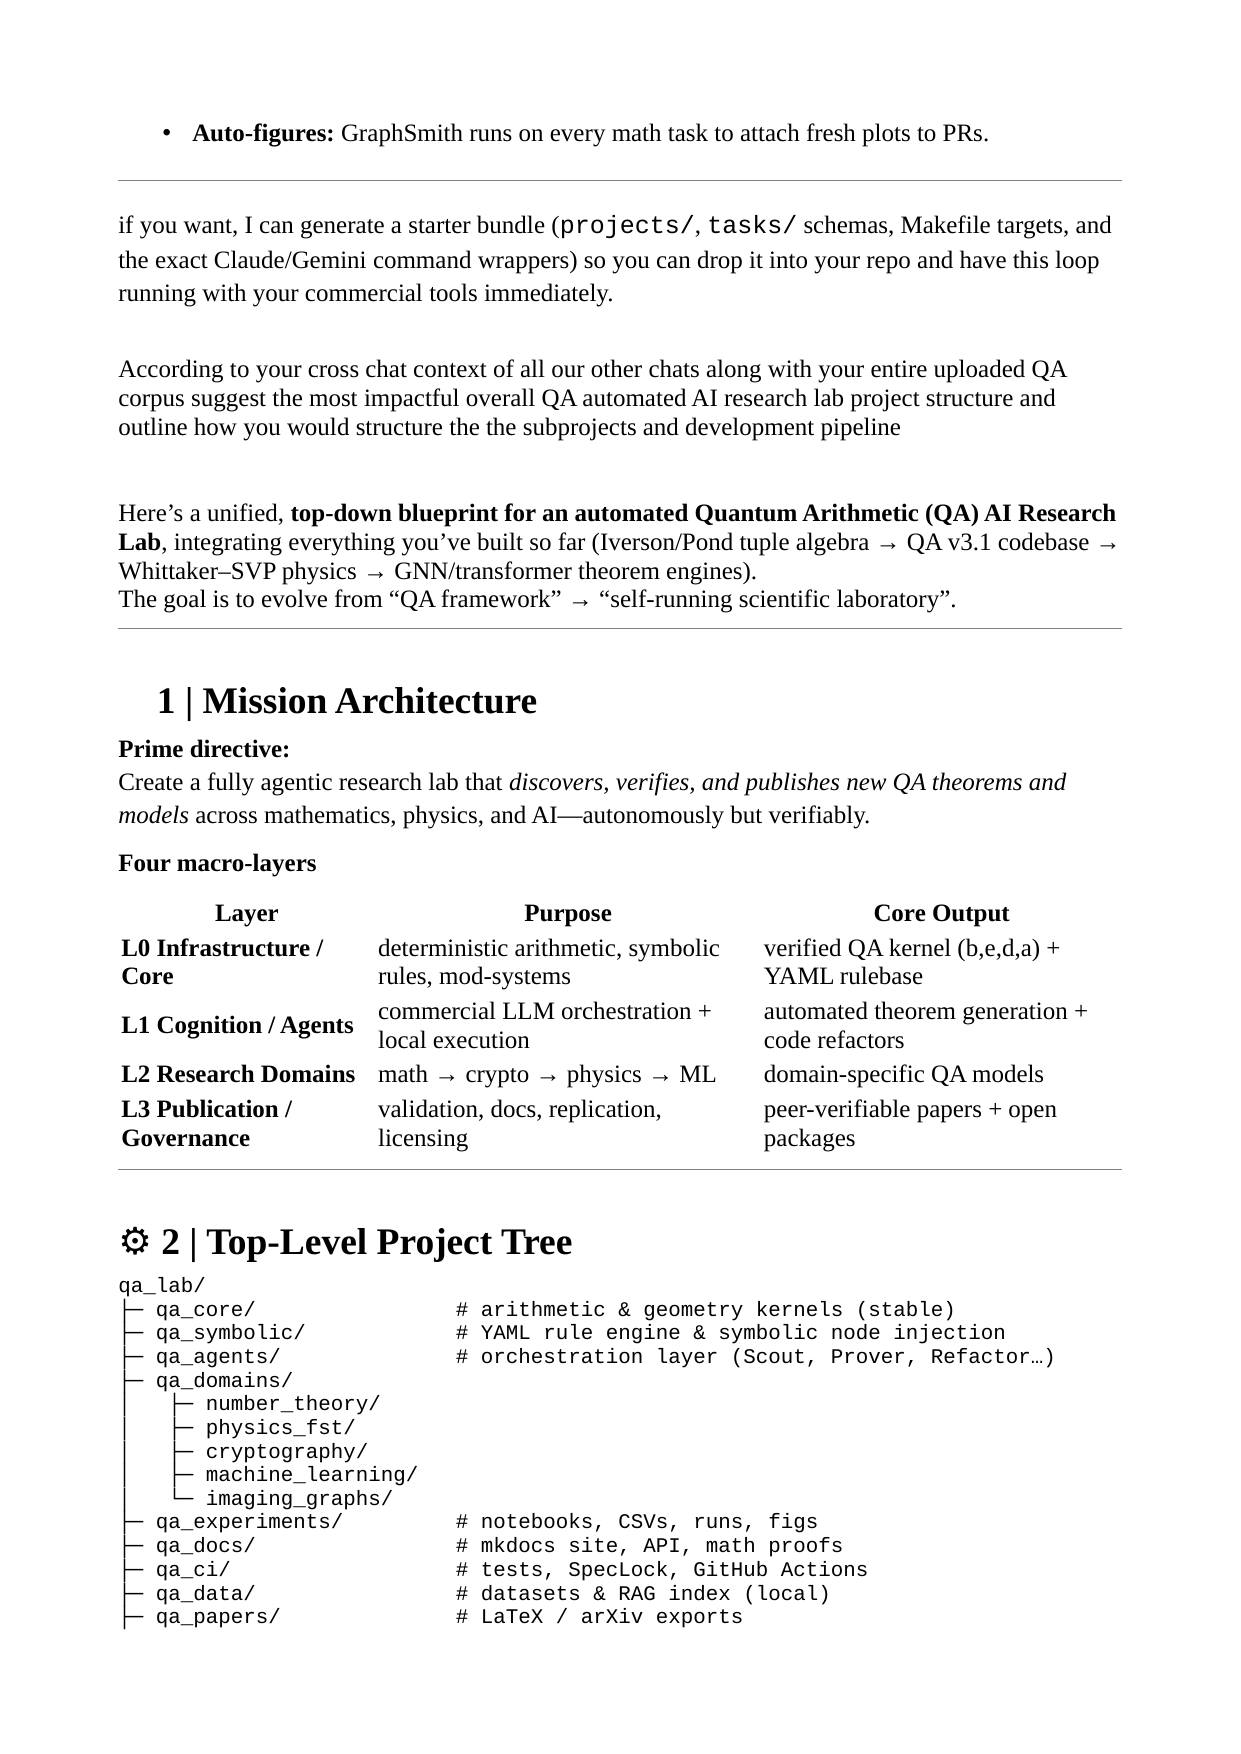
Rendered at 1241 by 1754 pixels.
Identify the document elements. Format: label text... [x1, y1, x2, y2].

text According to your cross chat context of all our other chats along with your entire uploaded QA corpus suggest the most impactful overall QA automated AI research lab project structure and outline how you would structure the the subprojects and development pipeline Here’s a unified, top-down blueprint for an automated Quantum Arithmetic (QA) AI Research Lab, integrating everything you’ve built so far (Iverson/Pond tuple algebra → QA v3.1 codebase → Whittaker–SVP physics → GNN/transformer theorem engines). The goal is to evolve from “QA framework” → “self-running scientific laboratory”. [118, 354, 1122, 613]
table_cell domain-specific QA models [761, 1056, 1122, 1091]
table_cell L0 Infrastructure / Core [118, 930, 375, 993]
subtitle ⚙️ 2 | Top-Level Project Tree [118, 1219, 1122, 1263]
text │ ├─ machine_learning/ [118, 1464, 1122, 1488]
text ├─ qa_agents/ # orchestration layer (Scout, Prover, Refactor…) [118, 1346, 1122, 1370]
text ├─ qa_core/ # arithmetic & geometry kernels (stable) [125, 1299, 1122, 1322]
text ├─ qa_ci/ # tests, SpecLock, GitHub Actions [125, 1559, 1122, 1582]
table_cell L2 Research Domains [118, 1056, 375, 1091]
text │ ├─ cryptography/ [175, 1441, 1122, 1464]
text │ ├─ physics_fst/ [118, 1417, 1122, 1441]
table_cell peer-verifiable papers + open packages [761, 1091, 1122, 1154]
table_header Core Output [761, 895, 1122, 930]
text Four macro-layers [118, 848, 1122, 876]
text if you want, I can generate a starter bundle (projects/, tasks/ schemas, Makefile targets, and the exact Claude/Gemini command wrappers) so you can drop it into your repo and have this loop running with your commercial tools immediately. [118, 210, 1122, 307]
text │ ├─ cryptography/ [125, 1441, 174, 1464]
table_cell validation, docs, replication, licensing [375, 1091, 761, 1154]
table_header Purpose [375, 895, 761, 930]
text ├─ qa_experiments/ # notebooks, CSVs, runs, figs [118, 1512, 1122, 1535]
table_cell verified QA kernel (b,e,d,a) + YAML rulebase [761, 930, 1122, 993]
table_cell commercial LLM orchestration + local execution [375, 993, 761, 1056]
text │ ├─ number_theory/ [118, 1393, 1122, 1417]
subtitle 🧭 1 | Mission Architecture [118, 678, 1122, 721]
text ├─ qa_docs/ # mkdocs site, API, math proofs [118, 1535, 1122, 1559]
table_cell math → crypto → physics → ML [375, 1056, 761, 1091]
text ├─ qa_domains/ [125, 1370, 1122, 1393]
text qa_lab/ [118, 1275, 1122, 1299]
table_header Layer [118, 895, 375, 930]
text │ └─ imaging_graphs/ [125, 1488, 1122, 1512]
text ├─ qa_data/ # datasets & RAG index (local) [118, 1582, 1122, 1606]
table_cell L1 Cognition / Agents [118, 993, 375, 1056]
table_cell deterministic arithmetic, symbolic rules, mod-systems [375, 930, 761, 993]
text ├─ qa_symbolic/ # YAML rule engine & symbolic node injection [118, 1322, 1122, 1346]
list Auto-figures: GraphSmith runs on every math task to attach fresh plots to PRs. [162, 118, 1122, 147]
text Prime directive: Create a fully agentic research lab that discovers, verifies, and publishes new QA theorems and models across mathematics, physics, and AI—autonomously but verifiably. [118, 734, 1122, 829]
table_cell automated theorem generation + code refactors [761, 993, 1122, 1056]
table_cell L3 Publication / Governance [118, 1091, 375, 1154]
text ├─ qa_papers/ # LaTeX / arXiv exports [118, 1606, 1122, 1630]
